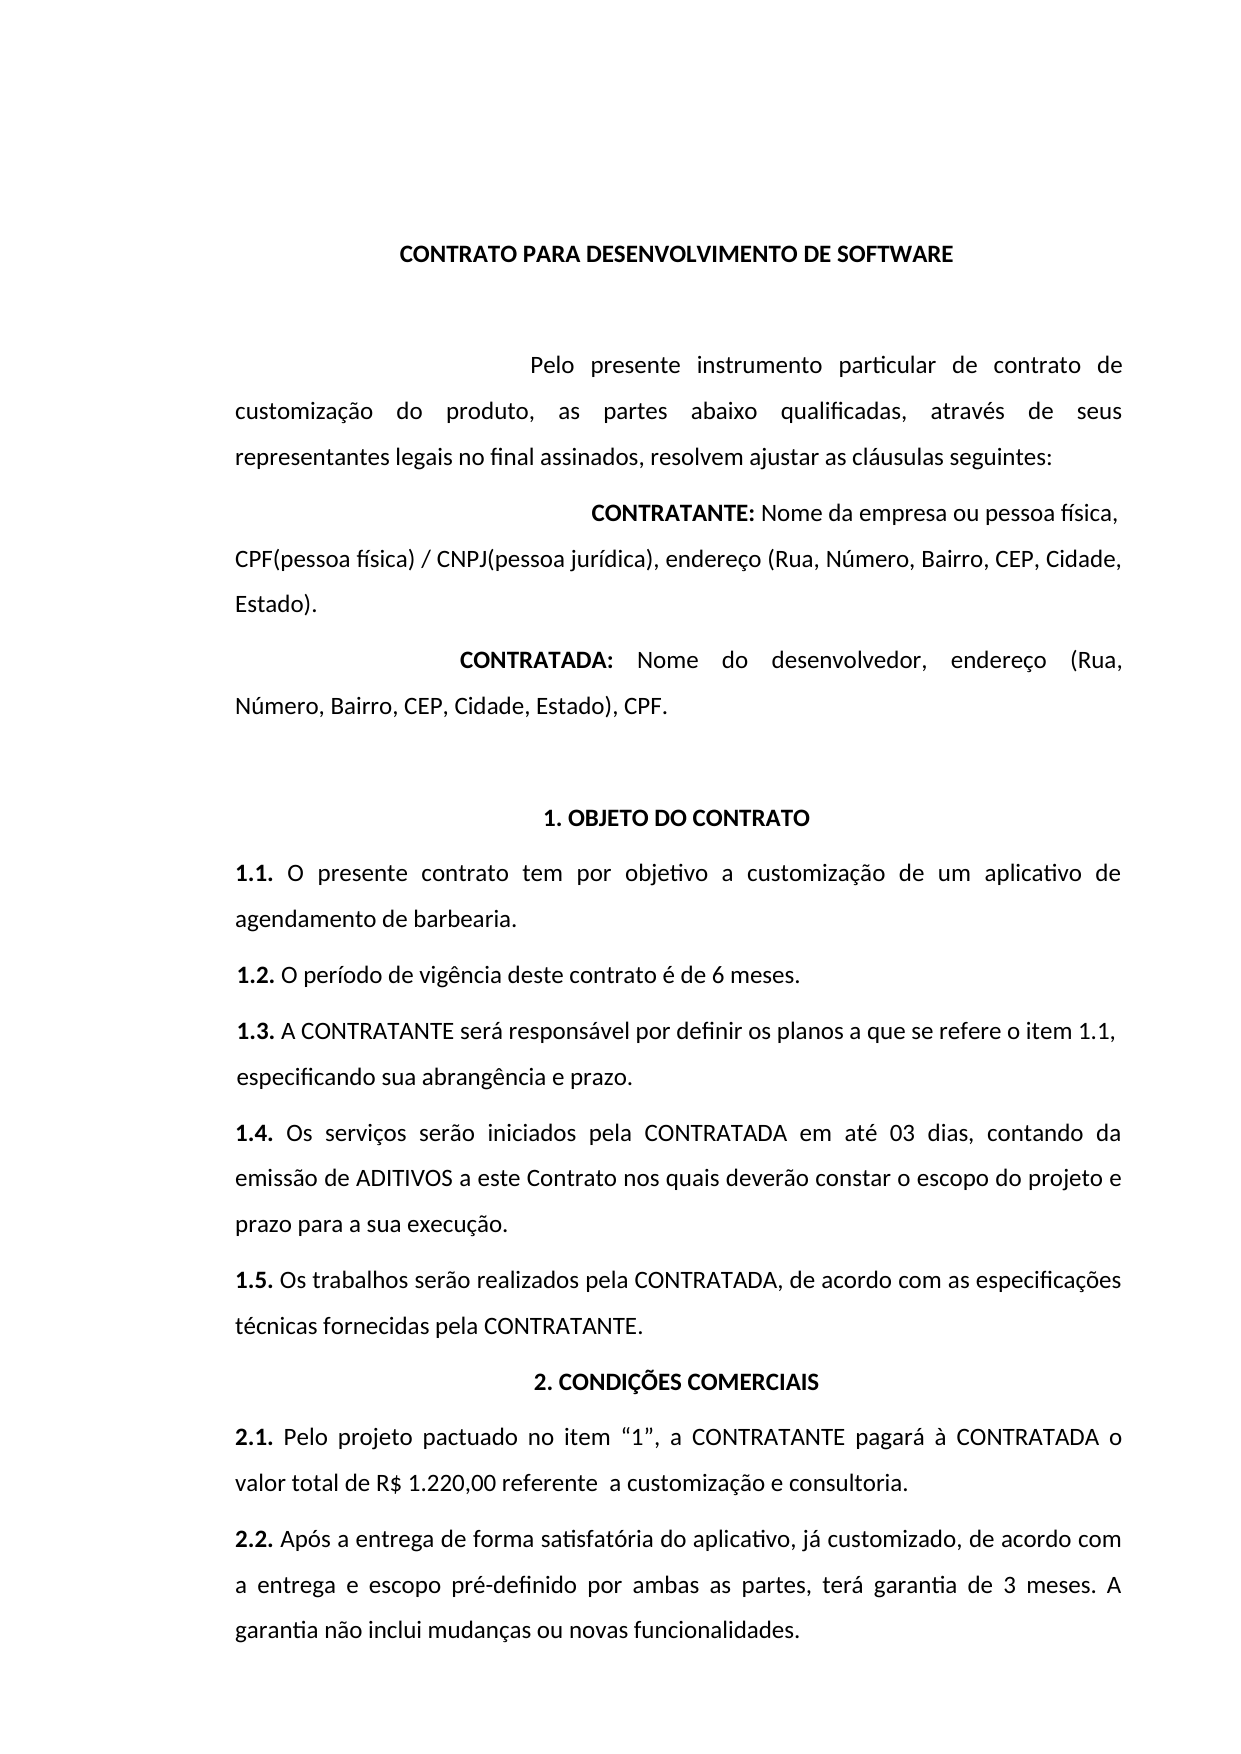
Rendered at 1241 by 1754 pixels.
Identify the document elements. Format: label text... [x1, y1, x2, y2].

text 2.2. Após a entrega de forma satisfatória do aplicativo, já customizado, de acordo com a entrega e escopo pré-definido por ambas as partes, terá garantia de 3 meses. A garantia não inclui mudanças ou novas funcionalidades. [235, 1523, 1123, 1645]
text 2.1. Pelo projeto pactuado no item “1”, a CONTRATANTE pagará à CONTRATADA o valor total de R$ 1.220,00 referente a customização e consultoria. [235, 1421, 1123, 1498]
text 1.5. Os trabalhos serão realizados pela CONTRATADA, de acordo com as especificações técnicas fornecidas pela CONTRATANTE. [235, 1264, 1123, 1340]
text 1.1. O presente contrato tem por objetivo a customização de um aplicativo de agendamento de barbearia. [235, 858, 1123, 934]
subtitle CONTRATO PARA DESENVOLVIMENTO DE SOFTWARE [236, 238, 1122, 269]
text CONTRATADA: Nome do desenvolvedor, endereço (Rua, Número, Bairro, CEP, Cidade, Estado), CPF. [235, 644, 1123, 721]
text Pelo presente instrumento particular de contrato de customização do produto, as partes abaixo qualificadas, através de seus representantes legais no final assinados, resolvem ajustar as cláusulas seguintes: [235, 350, 1123, 472]
text 1.2. O período de vigência deste contrato é de 6 meses. [236, 959, 1123, 990]
text 1.3. A CONTRATANTE será responsável por definir os planos a que se refere o item 1.1, especificando sua abrangência e prazo. [236, 1015, 1123, 1091]
text 1.4. Os serviços serão iniciados pela CONTRATADA em até 03 dias, contando da emissão de ADITIVOS a este Contrato nos quais deverão constar o escopo do projeto e prazo para a sua execução. [235, 1117, 1123, 1239]
subtitle 2. CONDIÇÕES COMERCIAIS [236, 1366, 1122, 1396]
text CONTRATANTE: Nome da empresa ou pessoa física, [236, 497, 1124, 528]
text CPF(pessoa física) / CNPJ(pessoa jurídica), endereço (Rua, Número, Bairro, CEP, Cidade, Estado). [235, 543, 1123, 619]
subtitle 1. OBJETO DO CONTRATO [236, 802, 1122, 832]
